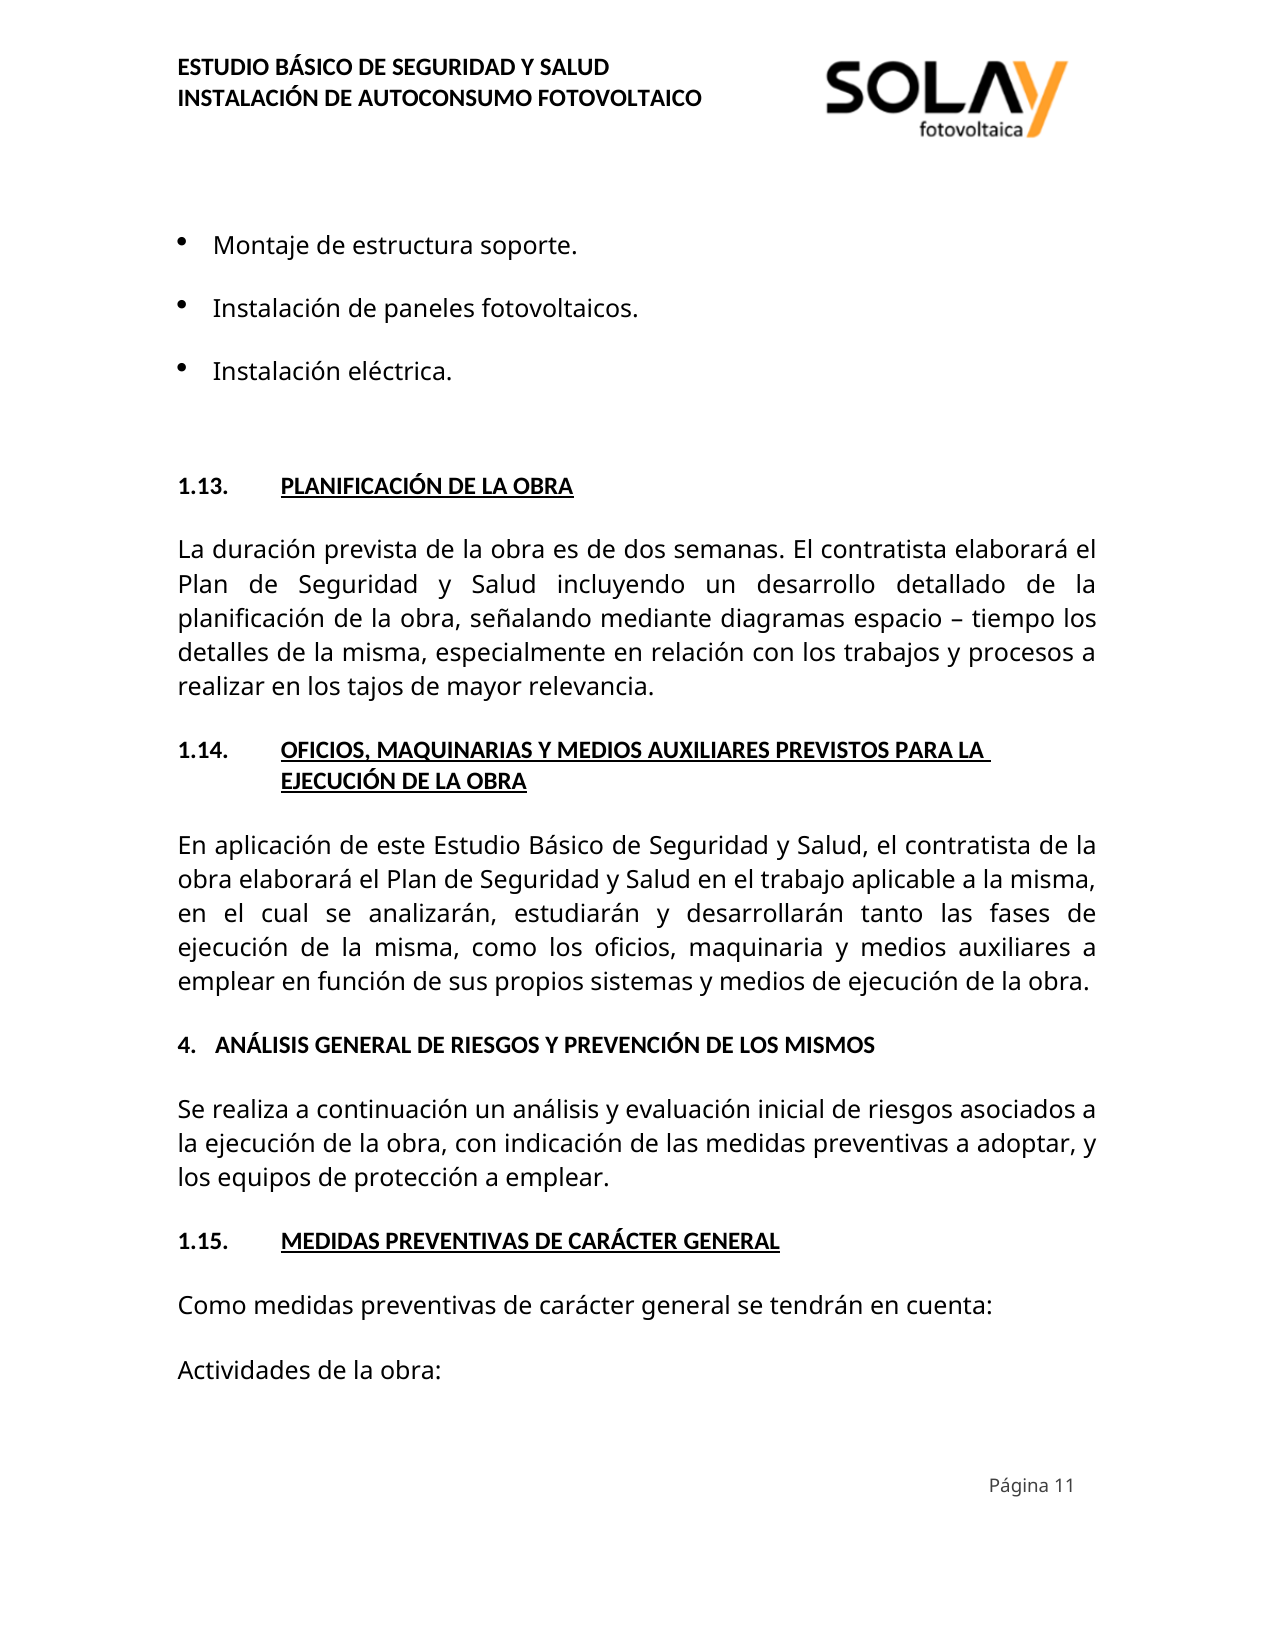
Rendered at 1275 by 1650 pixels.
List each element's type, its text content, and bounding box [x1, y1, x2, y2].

list Instalación eléctrica. [177, 353, 1098, 387]
list Instalación de paneles fotovoltaicos. [177, 290, 1098, 324]
text Se realiza a continuación un análisis y evaluación inicial de riesgos asociados a la ejecución de la obra, con indicación de las medidas preventivas a adoptar, y los equipos de protección a emplear. [177, 1092, 1098, 1194]
list Montaje de estructura soporte. [177, 227, 1098, 262]
list OFICIOS, MAQUINARIAS Y MEDIOS AUXILIARES PREVISTOS PARA LA EJECUCIÓN DE LA OBRA [177, 734, 1098, 796]
text Como medidas preventivas de carácter general se tendrán en cuenta: [177, 1287, 1098, 1322]
list PLANIFICACIÓN DE LA OBRA [177, 470, 1098, 501]
text Actividades de la obra: [177, 1353, 1098, 1387]
text En aplicación de este Estudio Básico de Seguridad y Salud, el contratista de la obra elaborará el Plan de Seguridad y Salud en el trabajo aplicable a la misma, en el cual se analizarán, estudiarán y desarrollarán tanto las fases de ejecución de la misma, como los oficios, maquinaria y medios auxiliares a emplear en función de sus propios sistemas y medios de ejecución de la obra. [177, 827, 1098, 998]
text La duración prevista de la obra es de dos semanas. El contratista elaborará el Plan de Seguridad y Salud incluyendo un desarrollo detallado de la planificación de la obra, señalando mediante diagramas espacio – tiempo los detalles de la misma, especialmente en relación con los trabajos y procesos a realizar en los tajos de mayor relevancia. [177, 532, 1098, 702]
list MEDIDAS PREVENTIVAS DE CARÁCTER GENERAL [177, 1225, 1098, 1256]
subtitle ANÁLISIS GENERAL DE RIESGOS Y PREVENCIÓN DE LOS MISMOS [177, 1029, 1098, 1060]
